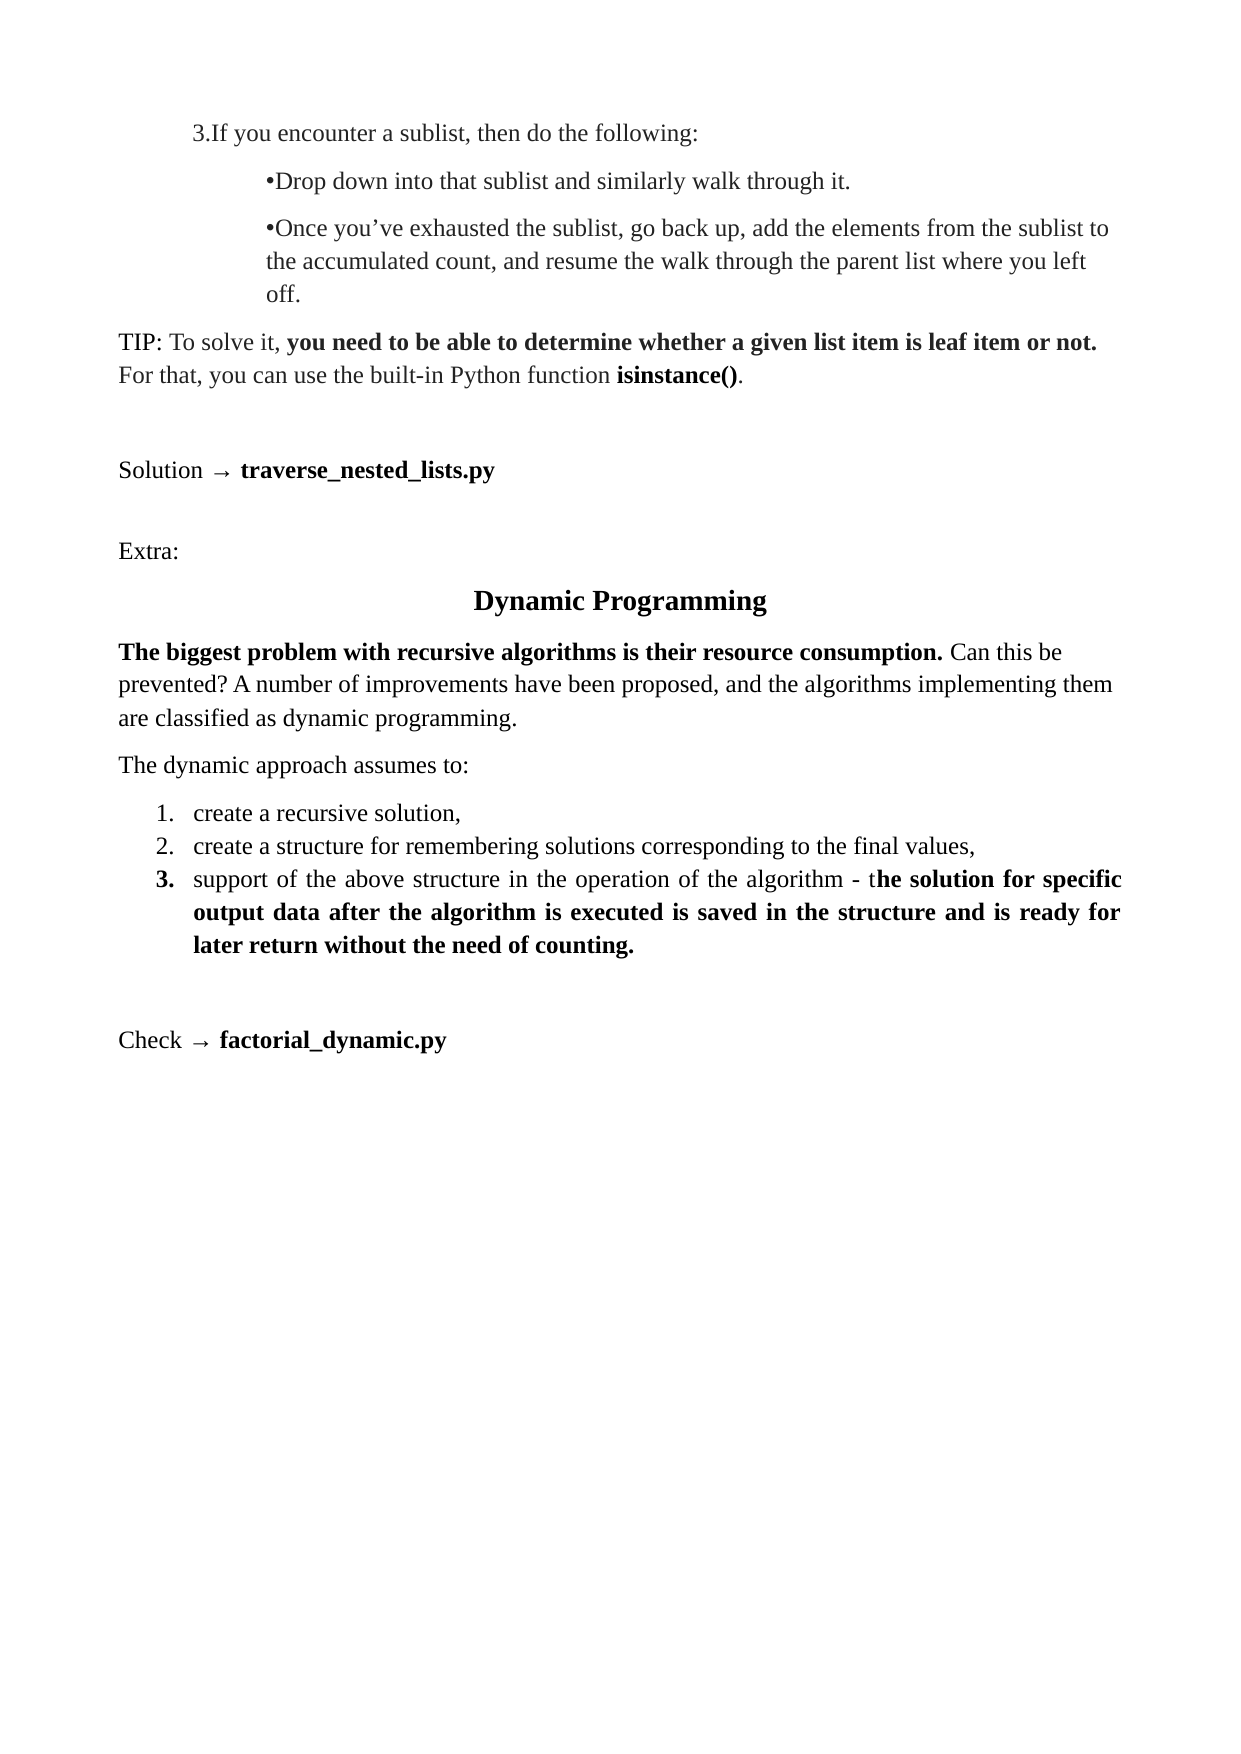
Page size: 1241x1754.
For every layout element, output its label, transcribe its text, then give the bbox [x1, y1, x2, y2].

text The dynamic approach assumes to: [118, 750, 1122, 779]
list support of the above structure in the operation of the algorithm - the solution for specific output data after the algorithm is executed is saved in the structure and is ready for later return without the need of counting. [156, 864, 1122, 959]
list create a structure for remembering solutions corresponding to the final values, [156, 831, 1122, 859]
text Extra: [118, 536, 1122, 564]
list Drop down into that sublist and similarly walk through it. [118, 166, 1122, 194]
text TIP: To solve it, you need to be able to determine whether a given list item is leaf item or not. For that, you can use the built-in Python function isinstance(). [118, 327, 1122, 389]
list create a recursive solution, [156, 798, 1122, 827]
text Check → factorial_dynamic.py [118, 1025, 1122, 1054]
list Once you’ve exhausted the sublist, go back up, add the elements from the sublist to the accumulated count, and resume the walk through the parent list where you left off. [118, 213, 1122, 308]
text The biggest problem with recursive algorithms is their resource consumption. Can this be prevented? A number of improvements have been proposed, and the algorithms implementing them are classified as dynamic programming. [118, 637, 1122, 731]
text Solution → traverse_nested_lists.py [118, 455, 1122, 517]
text Dynamic Programming [118, 583, 1122, 617]
list If you encounter a sublist, then do the following: [118, 118, 1122, 147]
